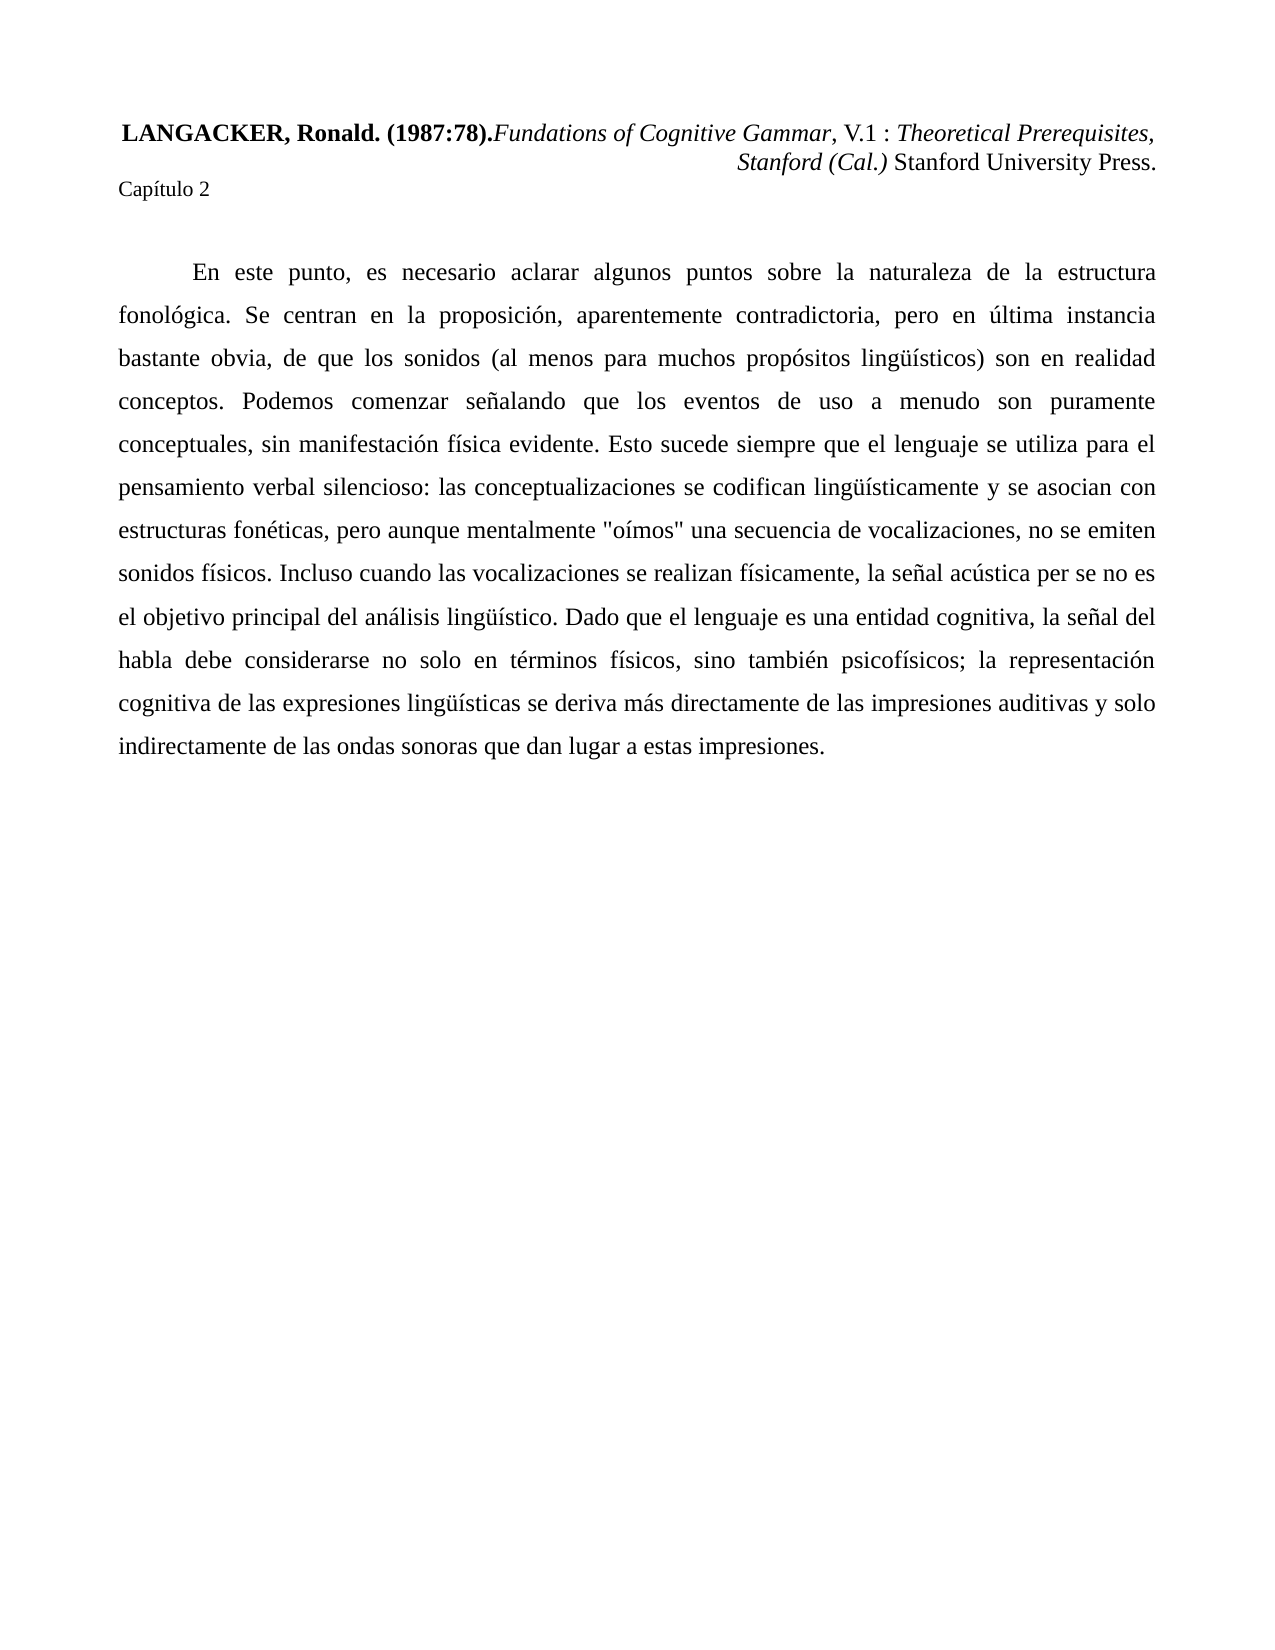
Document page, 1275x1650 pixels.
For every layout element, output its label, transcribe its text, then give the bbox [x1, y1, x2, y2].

text LANGACKER, Ronald. (1987:78).Fundations of Cognitive Gammar, V.1 : Theoretical Prerequisites, Stanford (Cal.) Stanford University Press. [118, 118, 1157, 176]
text Capítulo 2 [118, 176, 1157, 201]
text En este punto, es necesario aclarar algunos puntos sobre la naturaleza de la estructura fonológica. Se centran en la proposición, aparentemente contradictoria, pero en última instancia bastante obvia, de que los sonidos (al menos para muchos propósitos lingüísticos) son en realidad conceptos. Podemos comenzar señalando que los eventos de uso a menudo son puramente conceptuales, sin manifestación física evidente. Esto sucede siempre que el lenguaje se utiliza para el pensamiento verbal silencioso: las conceptualizaciones se codifican lingüísticamente y se asocian con estructuras fonéticas, pero aunque mentalmente "oímos" una secuencia de vocalizaciones, no se emiten sonidos físicos. Incluso cuando las vocalizaciones se realizan físicamente, la señal acústica per se no es el objetivo principal del análisis lingüístico. Dado que el lenguaje es una entidad cognitiva, la señal del habla debe considerarse no solo en términos físicos, sino también psicofísicos; la representación cognitiva de las expresiones lingüísticas se deriva más directamente de las impresiones auditivas y solo indirectamente de las ondas sonoras que dan lugar a estas impresiones. [118, 257, 1157, 760]
